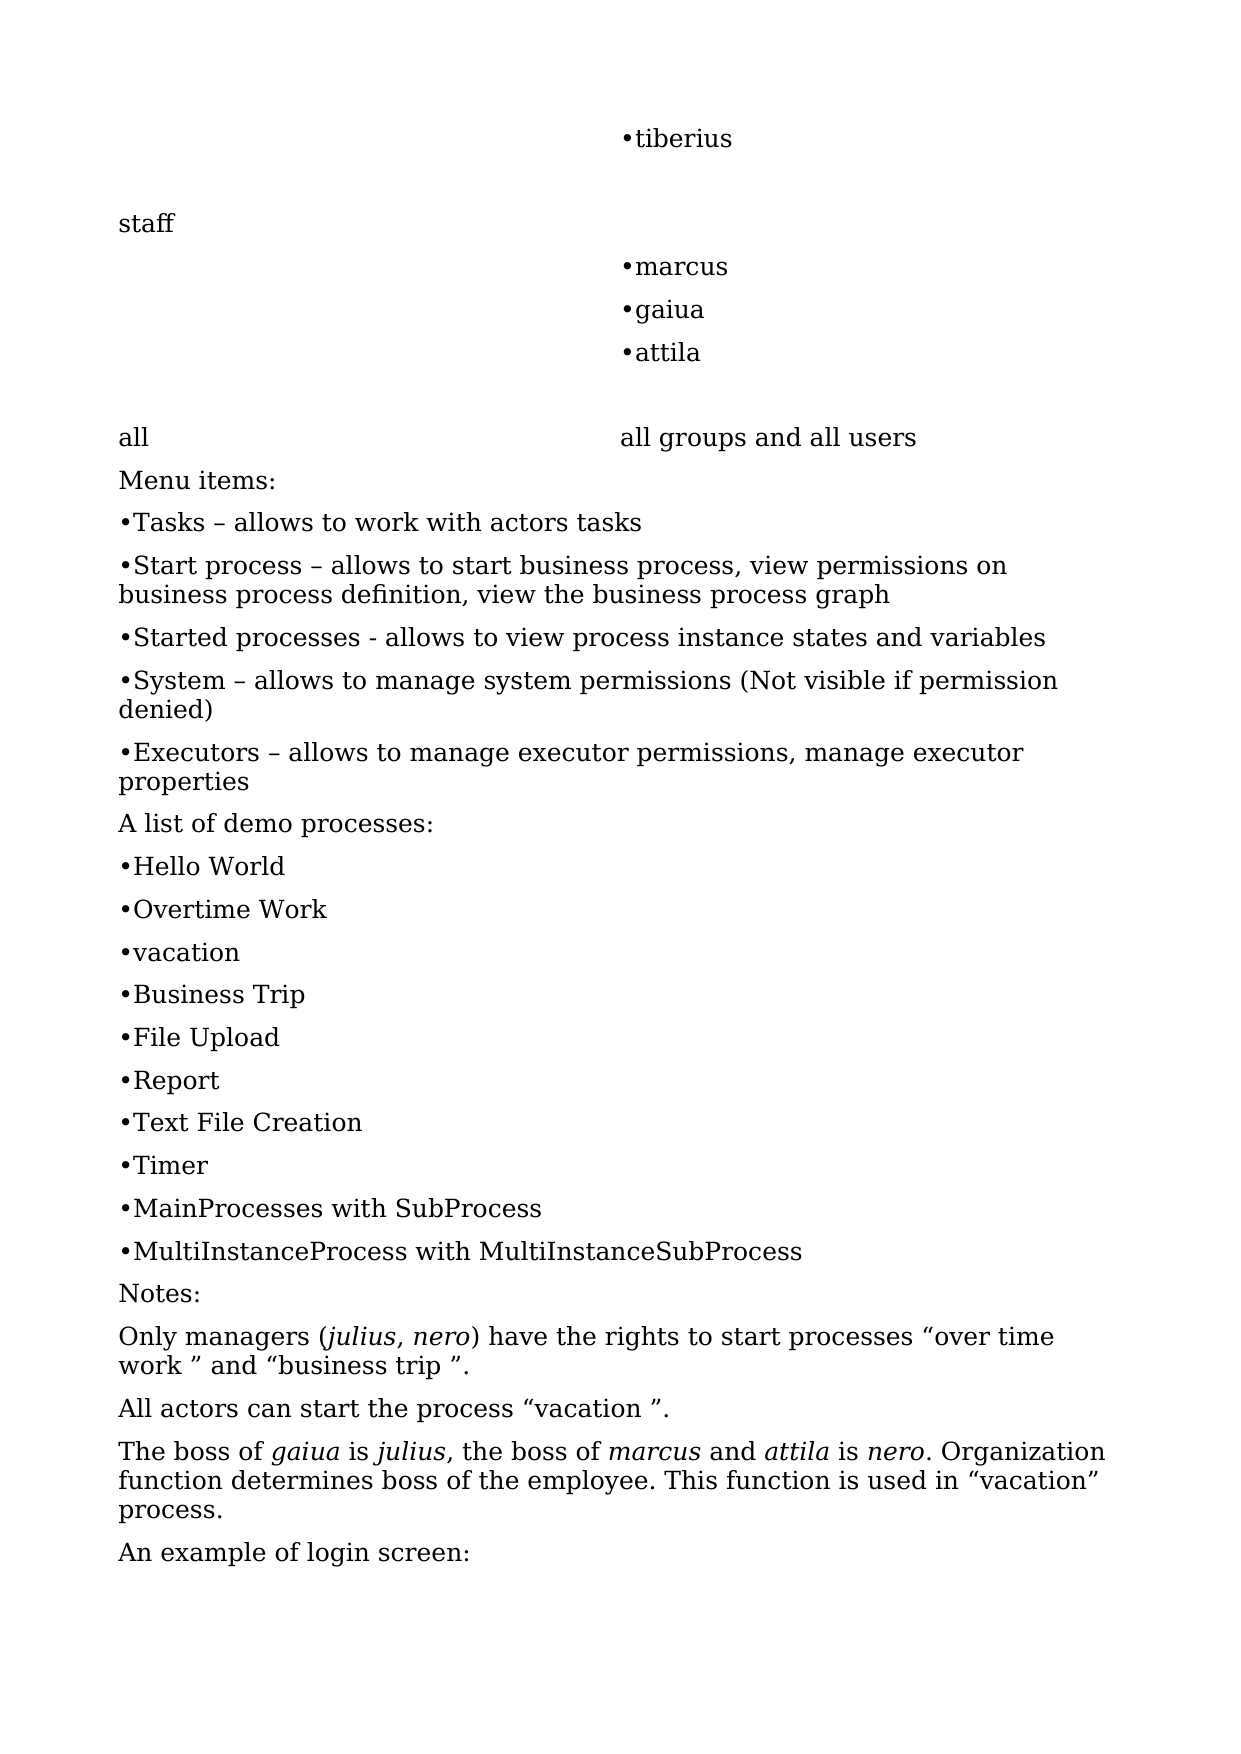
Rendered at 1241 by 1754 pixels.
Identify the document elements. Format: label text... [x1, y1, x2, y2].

list Report [118, 1066, 1122, 1095]
text Only managers (julius, nero) have the rights to start processes “over time work ” and “business trip ”. [118, 1322, 1122, 1380]
list MainProcesses with SubProcess [118, 1194, 1122, 1223]
text All actors can start the process “vacation ”. [118, 1394, 1122, 1423]
list vacation [118, 938, 1122, 967]
table_cell caligula tiberius [620, 118, 1122, 203]
list Business Trip [118, 980, 1122, 1009]
list Started processes - allows to view process instance states and variables [118, 623, 1122, 652]
list Executors – allows to manage executor permissions, manage executor properties [118, 738, 1122, 796]
list Timer [118, 1151, 1122, 1180]
list Start process – allows to start business process, view permissions on business process definition, view the business process graph [118, 551, 1122, 609]
list Hello World [118, 852, 1122, 881]
list MultiInstanceProcess with MultiInstanceSubProcess [118, 1237, 1122, 1266]
text Notes: [118, 1279, 1122, 1308]
text Menu items: [118, 466, 1122, 495]
table_cell marcus gaiua attila [620, 204, 1122, 417]
text The boss of gaiua is julius, the boss of marcus and attila is nero. Organization function determines boss of the employee. This function is used in “vacation” process. [118, 1437, 1122, 1524]
text An example of login screen: [118, 1538, 1122, 1567]
text A list of demo processes: [118, 809, 1122, 839]
list Tasks – allows to work with actors tasks [118, 508, 1122, 538]
table_cell staff [118, 204, 620, 417]
list Overtime Work [118, 895, 1122, 924]
list System – allows to manage system permissions (Not visible if permission denied) [118, 666, 1122, 724]
table_cell all [118, 417, 620, 460]
list File Upload [118, 1023, 1122, 1052]
table_cell [118, 118, 620, 203]
table_cell all groups and all users [620, 417, 1122, 460]
list Text File Creation [118, 1108, 1122, 1138]
